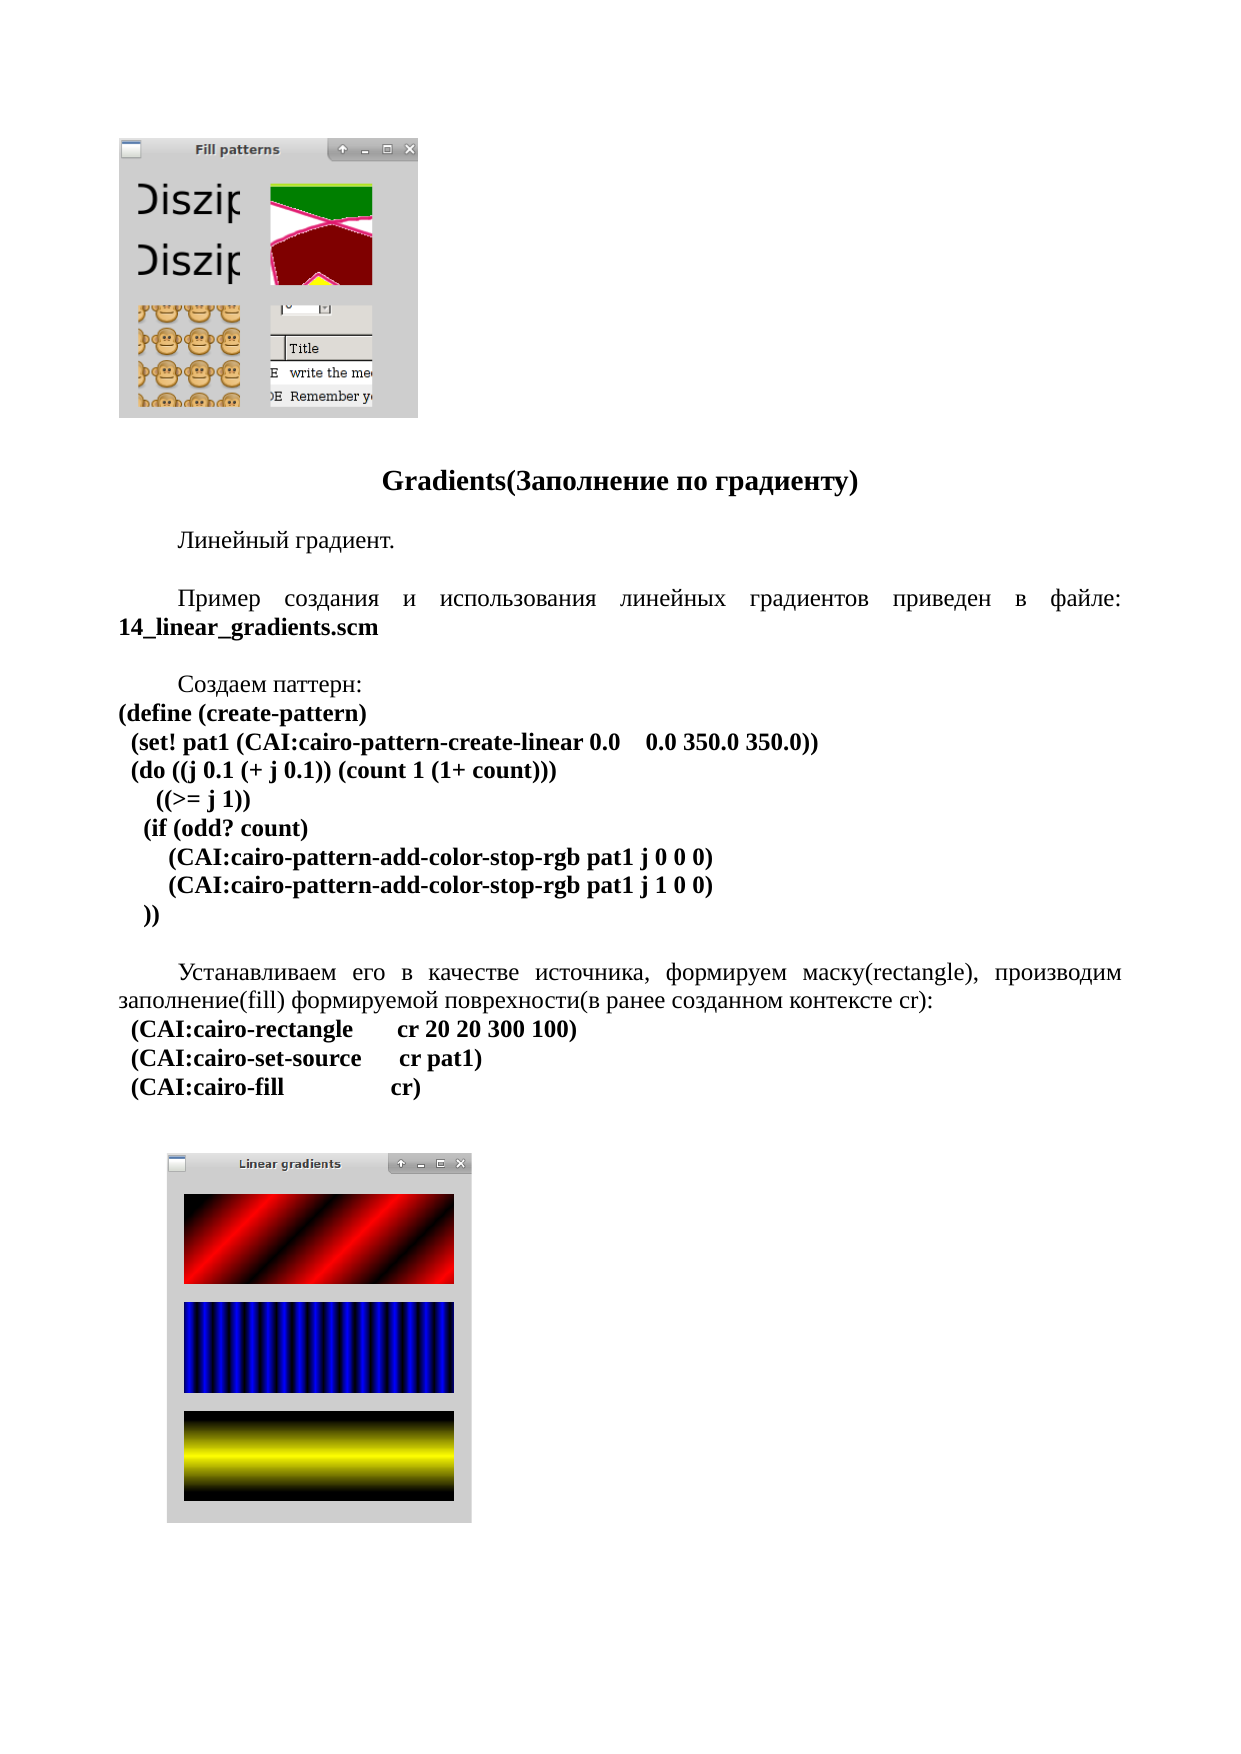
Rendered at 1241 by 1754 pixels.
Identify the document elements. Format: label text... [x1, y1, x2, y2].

text Устанавливаем его в качестве источника, формируем маску(rectangle), производим заполнение(fill) формируемой поврехности(в ранее созданном контексте cr): [118, 957, 1122, 1014]
text )) [118, 899, 1122, 928]
picture [166, 1153, 472, 1523]
text (CAI:cairo-set-source cr pat1) [118, 1043, 1122, 1072]
picture [119, 138, 418, 418]
text (CAI:cairo-pattern-add-color-stop-rgb pat1 j 1 0 0) [118, 870, 1122, 899]
text ((>= j 1)) [118, 784, 1122, 813]
text (do ((j 0.1 (+ j 0.1)) (count 1 (1+ count))) [118, 755, 1122, 784]
text Пример создания и использования линейных градиентов приведен в файле: 14_linear_gradients.scm [118, 583, 1122, 640]
text Gradients(Заполнение по градиенту) [118, 463, 1122, 497]
text Создаем паттерн: [118, 669, 1122, 698]
text (CAI:cairo-fill cr) [118, 1072, 1122, 1100]
text Линейный градиент. [118, 525, 1122, 554]
text (if (odd? count) [118, 813, 1122, 842]
text (CAI:cairo-pattern-add-color-stop-rgb pat1 j 0 0 0) [118, 842, 1122, 870]
text (define (create-pattern) [118, 698, 1122, 727]
text (set! pat1 (CAI:cairo-pattern-create-linear 0.0 0.0 350.0 350.0)) [118, 727, 1122, 755]
text (CAI:cairo-rectangle cr 20 20 300 100) [118, 1014, 1122, 1043]
